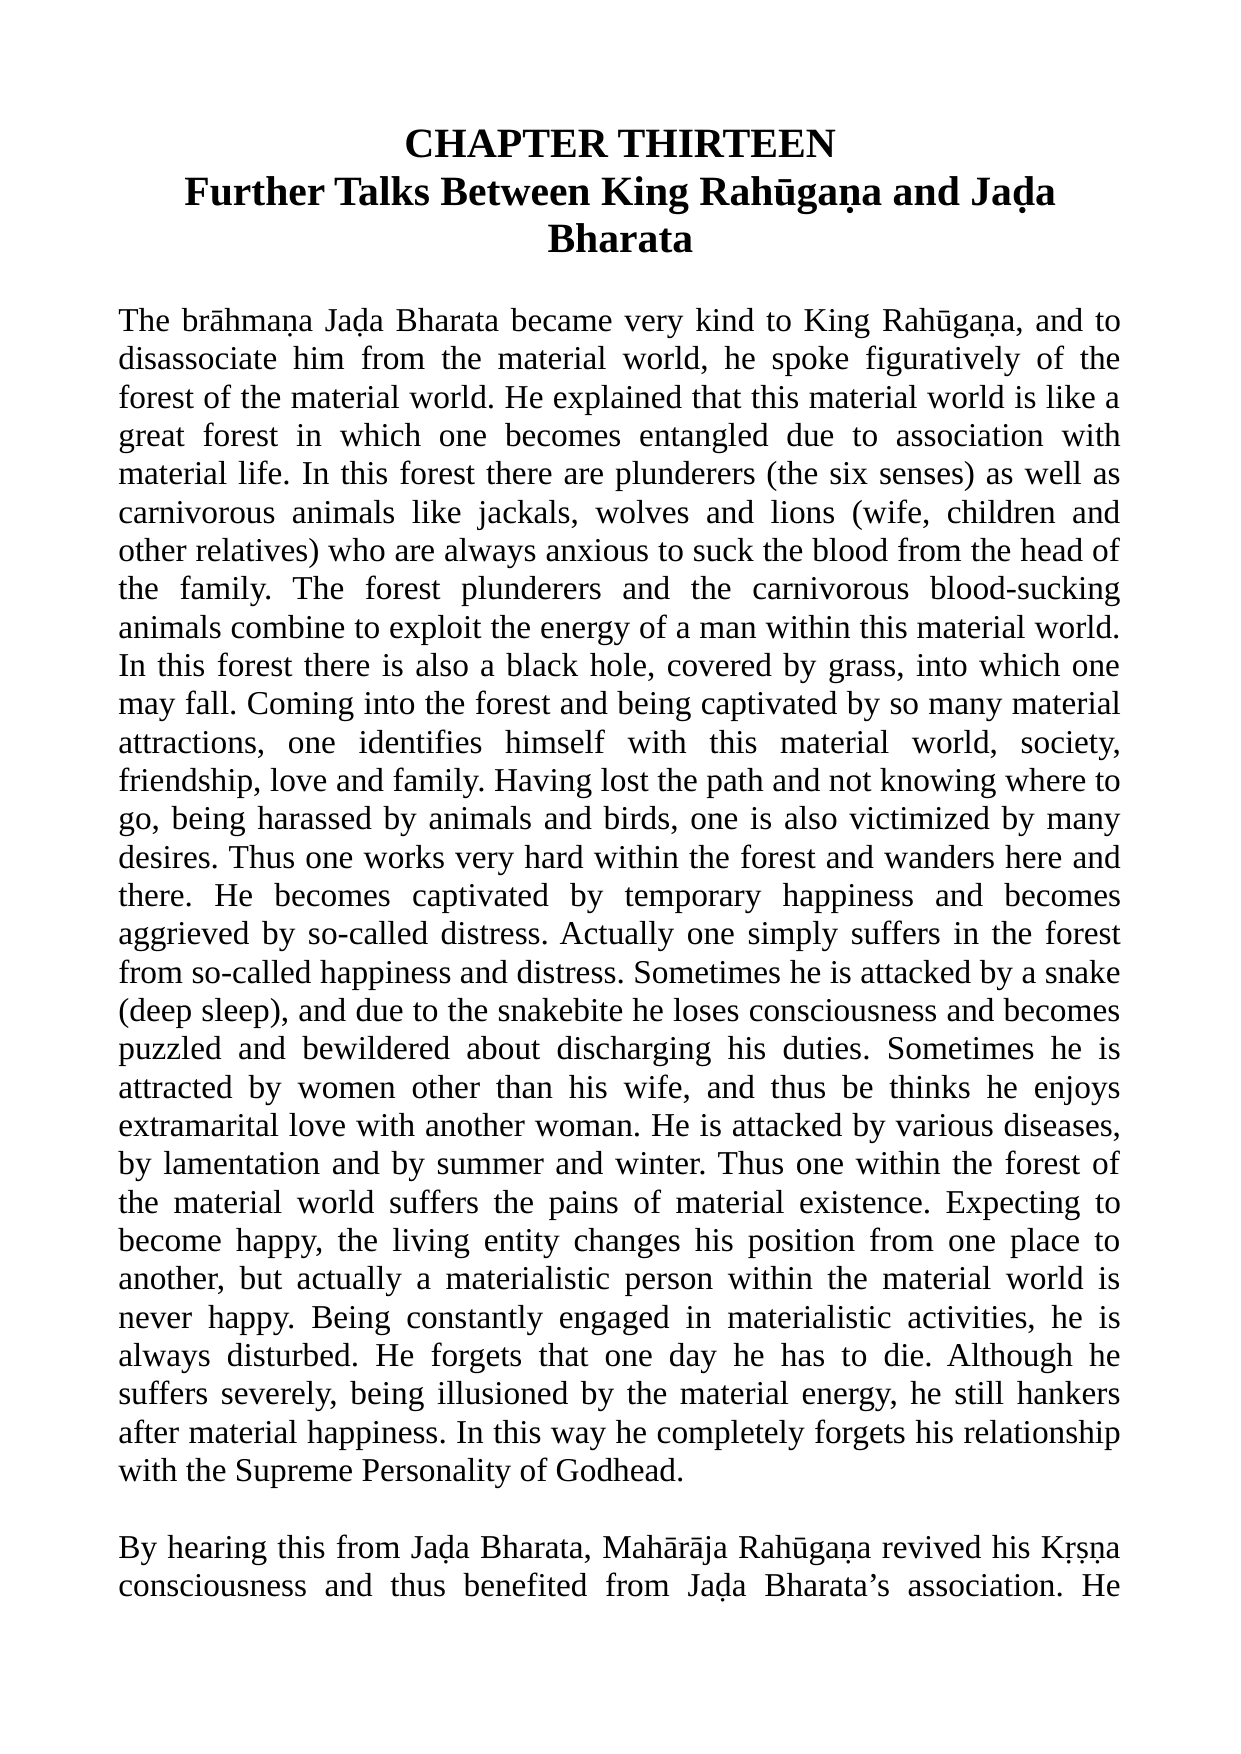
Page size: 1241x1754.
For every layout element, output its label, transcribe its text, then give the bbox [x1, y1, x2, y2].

text CHAPTER THIRTEEN [118, 118, 1122, 166]
text By hearing this from Jaḍa Bharata, Mahārāja Rahūgaṇa revived his Kṛṣṇa consciousness and thus benefited from Jaḍa Bharata’s association. He [118, 1527, 1122, 1603]
text The brāhmaṇa Jaḍa Bharata became very kind to King Rahūgaṇa, and to disassociate him from the material world, he spoke figuratively of the forest of the material world. He explained that this material world is like a great forest in which one becomes entangled due to association with material life. In this forest there are plunderers (the six senses) as well as carnivorous animals like jackals, wolves and lions (wife, children and other relatives) who are always anxious to suck the blood from the head of the family. The forest plunderers and the carnivorous blood-sucking animals combine to exploit the energy of a man within this material world. In this forest there is also a black hole, covered by grass, into which one may fall. Coming into the forest and being captivated by so many material attractions, one identifies himself with this material world, society, friendship, love and family. Having lost the path and not knowing where to go, being harassed by animals and birds, one is also victimized by many desires. Thus one works very hard within the forest and wanders here and there. He becomes captivated by temporary happiness and becomes aggrieved by so-called distress. Actually one simply suffers in the forest from so-called happiness and distress. Sometimes he is attacked by a snake (deep sleep), and due to the snakebite he loses consciousness and becomes puzzled and bewildered about discharging his duties. Sometimes he is attracted by women other than his wife, and thus be thinks he enjoys extramarital love with another woman. He is attacked by various diseases, by lamentation and by summer and winter. Thus one within the forest of the material world suffers the pains of material existence. Expecting to become happy, the living entity changes his position from one place to another, but actually a materialistic person within the material world is never happy. Being constantly engaged in materialistic activities, he is always disturbed. He forgets that one day he has to die. Although he suffers severely, being illusioned by the material energy, he still hankers after material happiness. In this way he completely forgets his relationship with the Supreme Personality of Godhead. [118, 300, 1122, 1488]
text Further Talks Between King Rahūgaṇa and Jaḍa Bharata [118, 166, 1122, 262]
